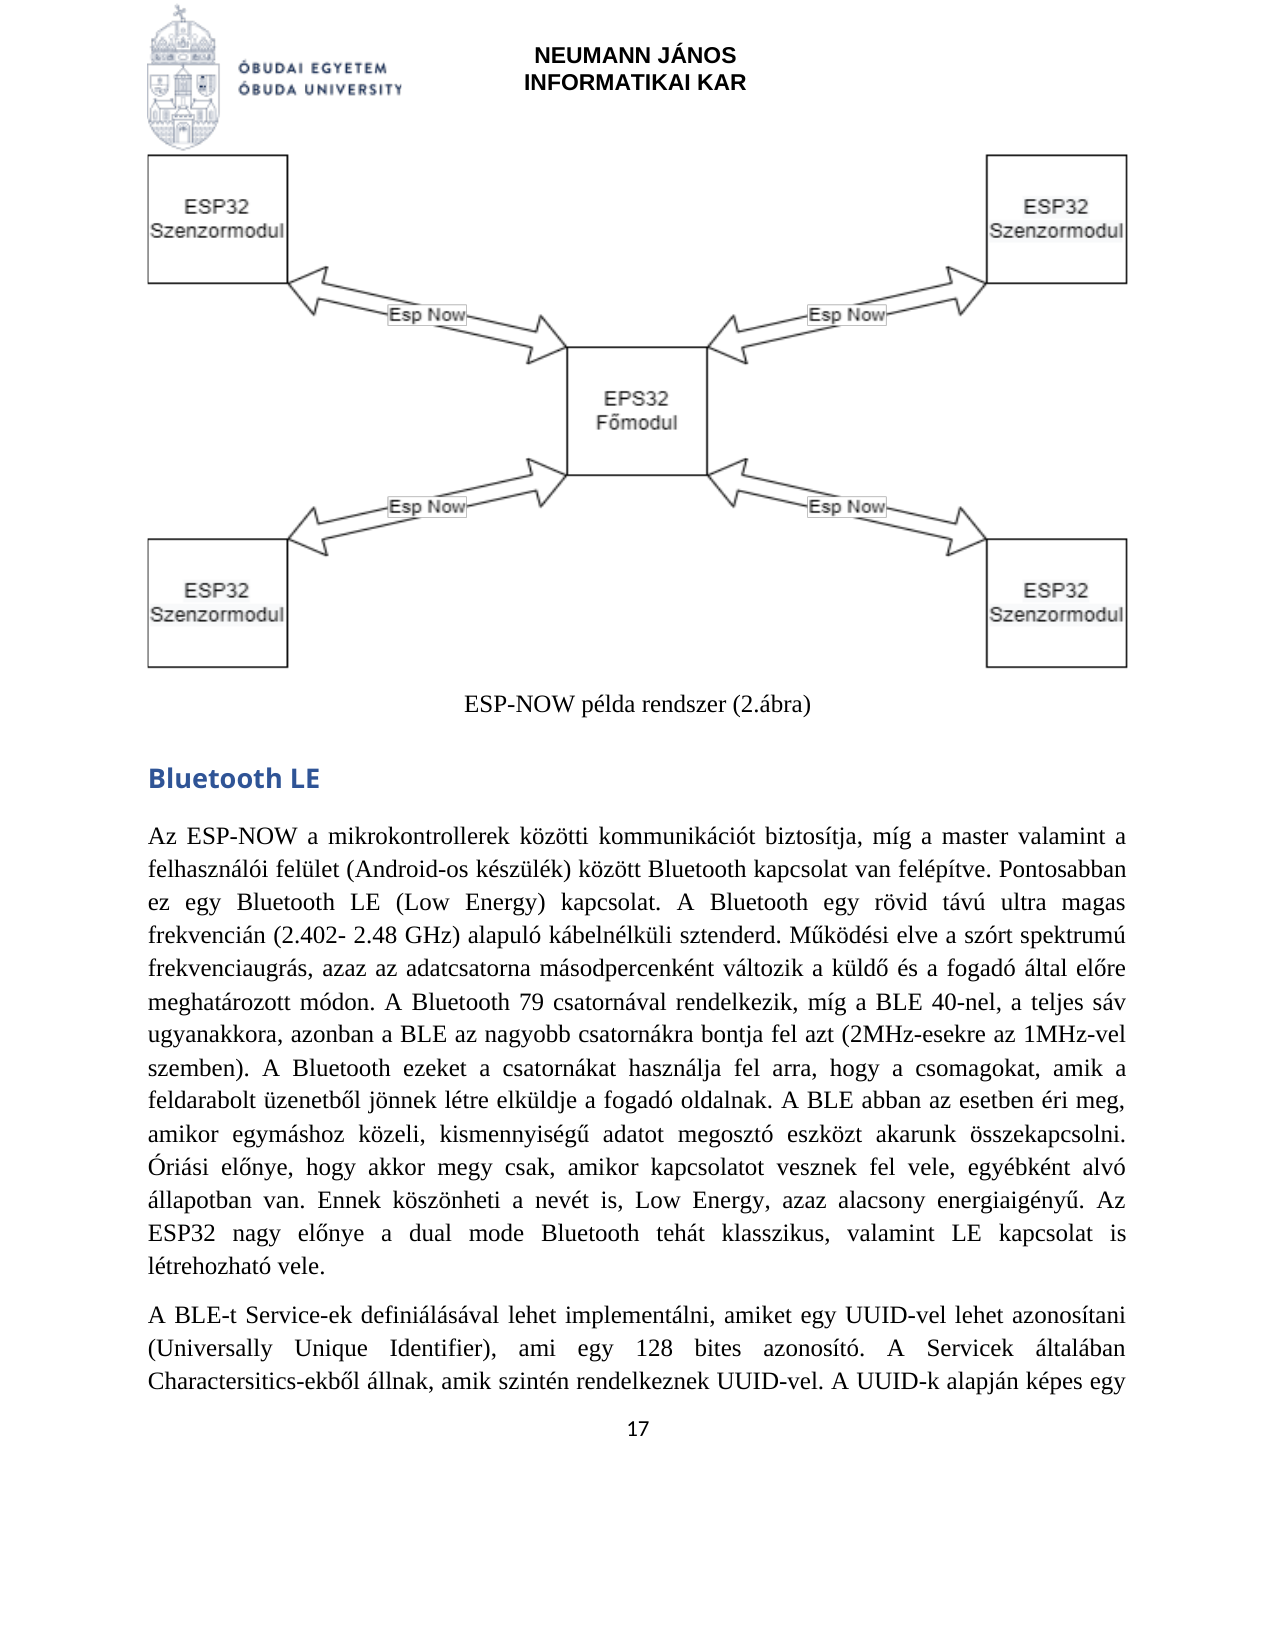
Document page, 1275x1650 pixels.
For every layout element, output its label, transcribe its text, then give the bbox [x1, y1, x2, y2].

subtitle Bluetooth LE [148, 759, 1127, 796]
text Az ESP-NOW a mikrokontrollerek közötti kommunikációt biztosítja, míg a master valamint a felhasználói felület (Android-os készülék) között Bluetooth kapcsolat van felépítve. Pontosabban ez egy Bluetooth LE (Low Energy) kapcsolat. A Bluetooth egy rövid távú ultra magas frekvencián (2.402- 2.48 GHz) alapuló kábelnélküli sztenderd. Működési elve a szórt spektrumú frekvenciaugrás, azaz az adatcsatorna másodpercenként változik a küldő és a fogadó által előre meghatározott módon. A Bluetooth 79 csatornával rendelkezik, míg a BLE 40-nel, a teljes sáv ugyanakkora, azonban a BLE az nagyobb csatornákra bontja fel azt (2MHz-esekre az 1MHz-vel szemben). A Bluetooth ezeket a csatornákat használja fel arra, hogy a csomagokat, amik a feldarabolt üzenetből jönnek létre elküldje a fogadó oldalnak. A BLE abban az esetben éri meg, amikor egymáshoz közeli, kismennyiségű adatot megosztó eszközt akarunk összekapcsolni. Óriási előnye, hogy akkor megy csak, amikor kapcsolatot vesznek fel vele, egyébként alvó állapotban van. Ennek köszönheti a nevét is, Low Energy, azaz alacsony energiaigényű. Az ESP32 nagy előnye a dual mode Bluetooth tehát klasszikus, valamint LE kapcsolat is létrehozható vele. [148, 821, 1127, 1279]
text ESP-NOW példa rendszer (2.ábra) [148, 689, 1127, 718]
text A BLE-t Service-ek definiálásával lehet implementálni, amiket egy UUID-vel lehet azonosítani (Universally Unique Identifier), ami egy 128 bites azonosító. A Servicek általában Charactersitics-ekből állnak, amik szintén rendelkeznek UUID-vel. A UUID-k alapján képes egy [148, 1300, 1127, 1395]
